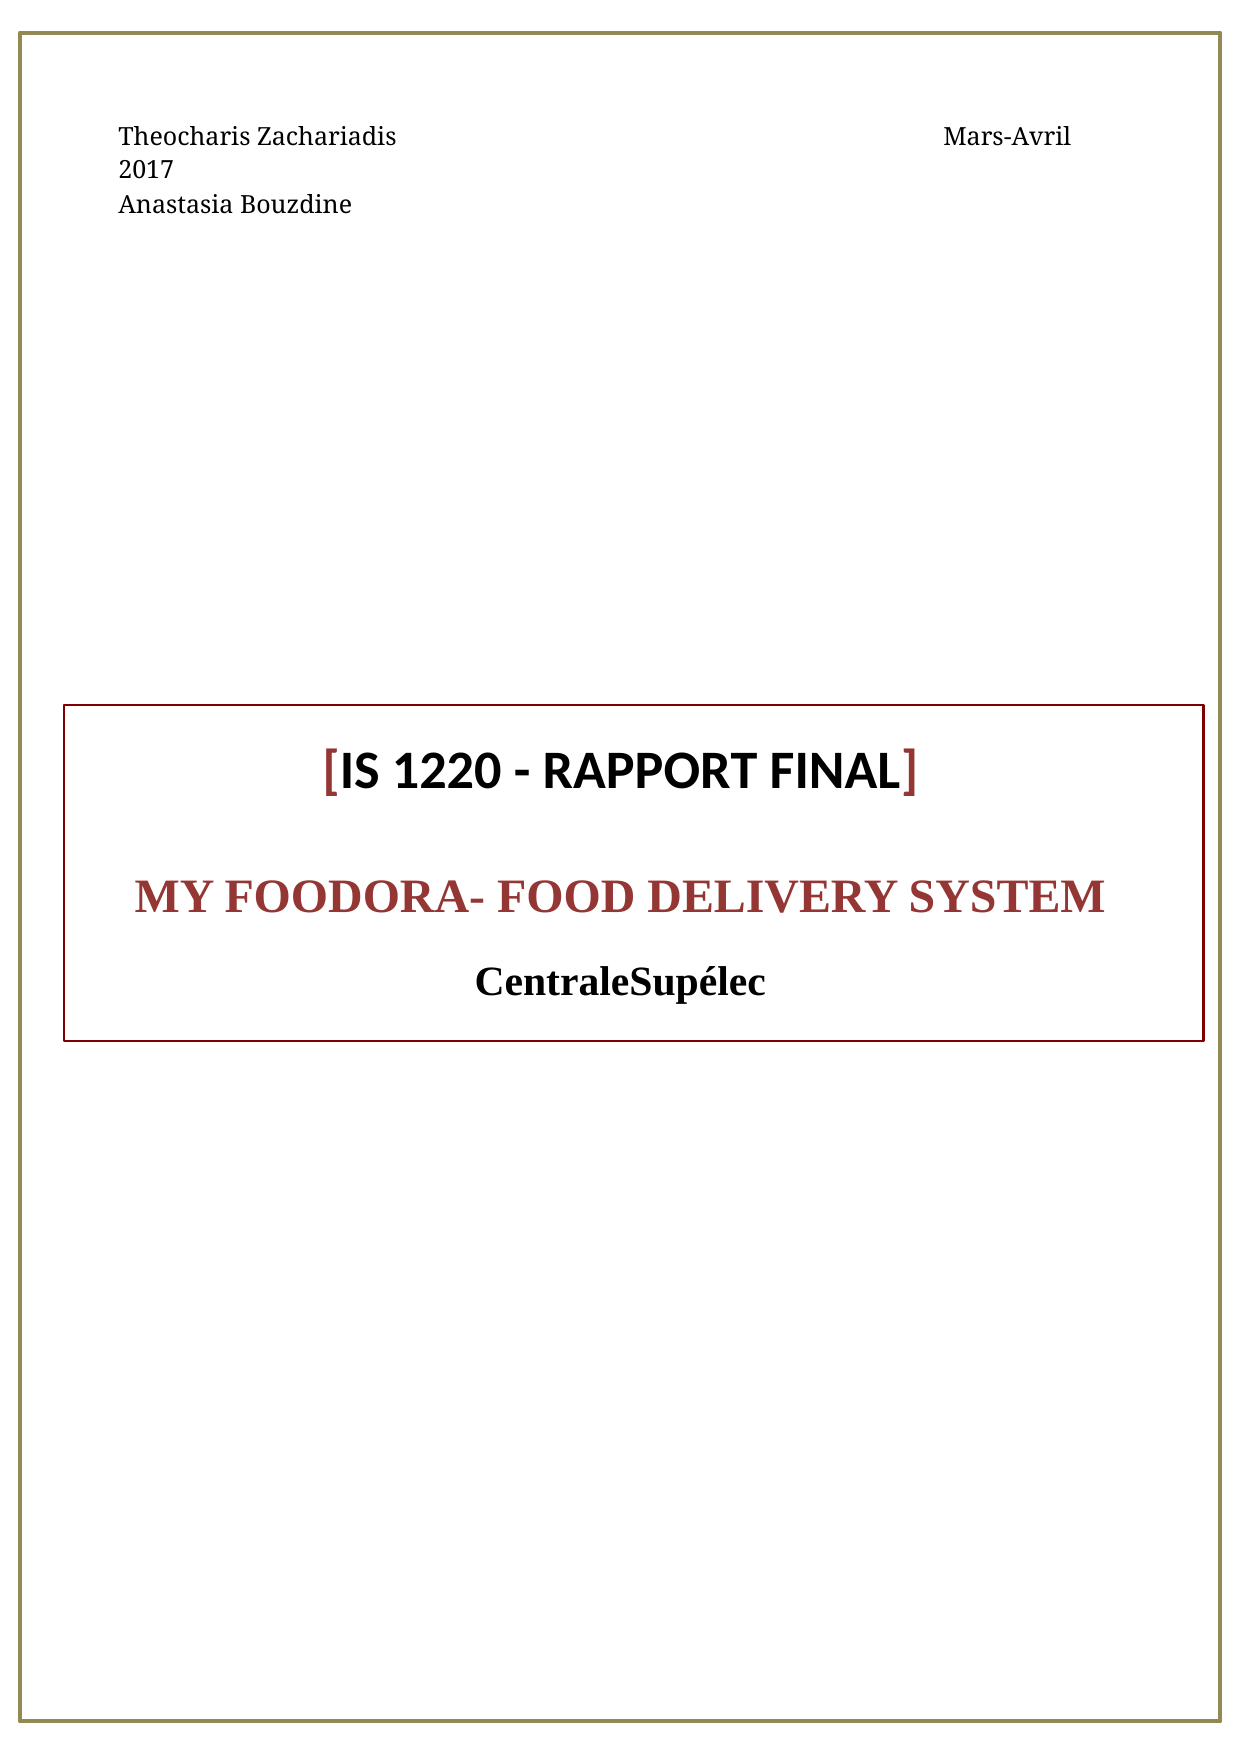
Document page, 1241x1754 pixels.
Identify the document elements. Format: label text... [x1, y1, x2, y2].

text CentraleSupélec [118, 956, 1122, 1004]
text [IS 1220 - Rapport final] [118, 736, 1122, 802]
text Anastasia Bouzdine [118, 186, 1122, 220]
text Theocharis Zachariadis Mars-Avril 2017 [118, 118, 1122, 186]
text My Foodora- Food delivery system [118, 868, 1122, 923]
